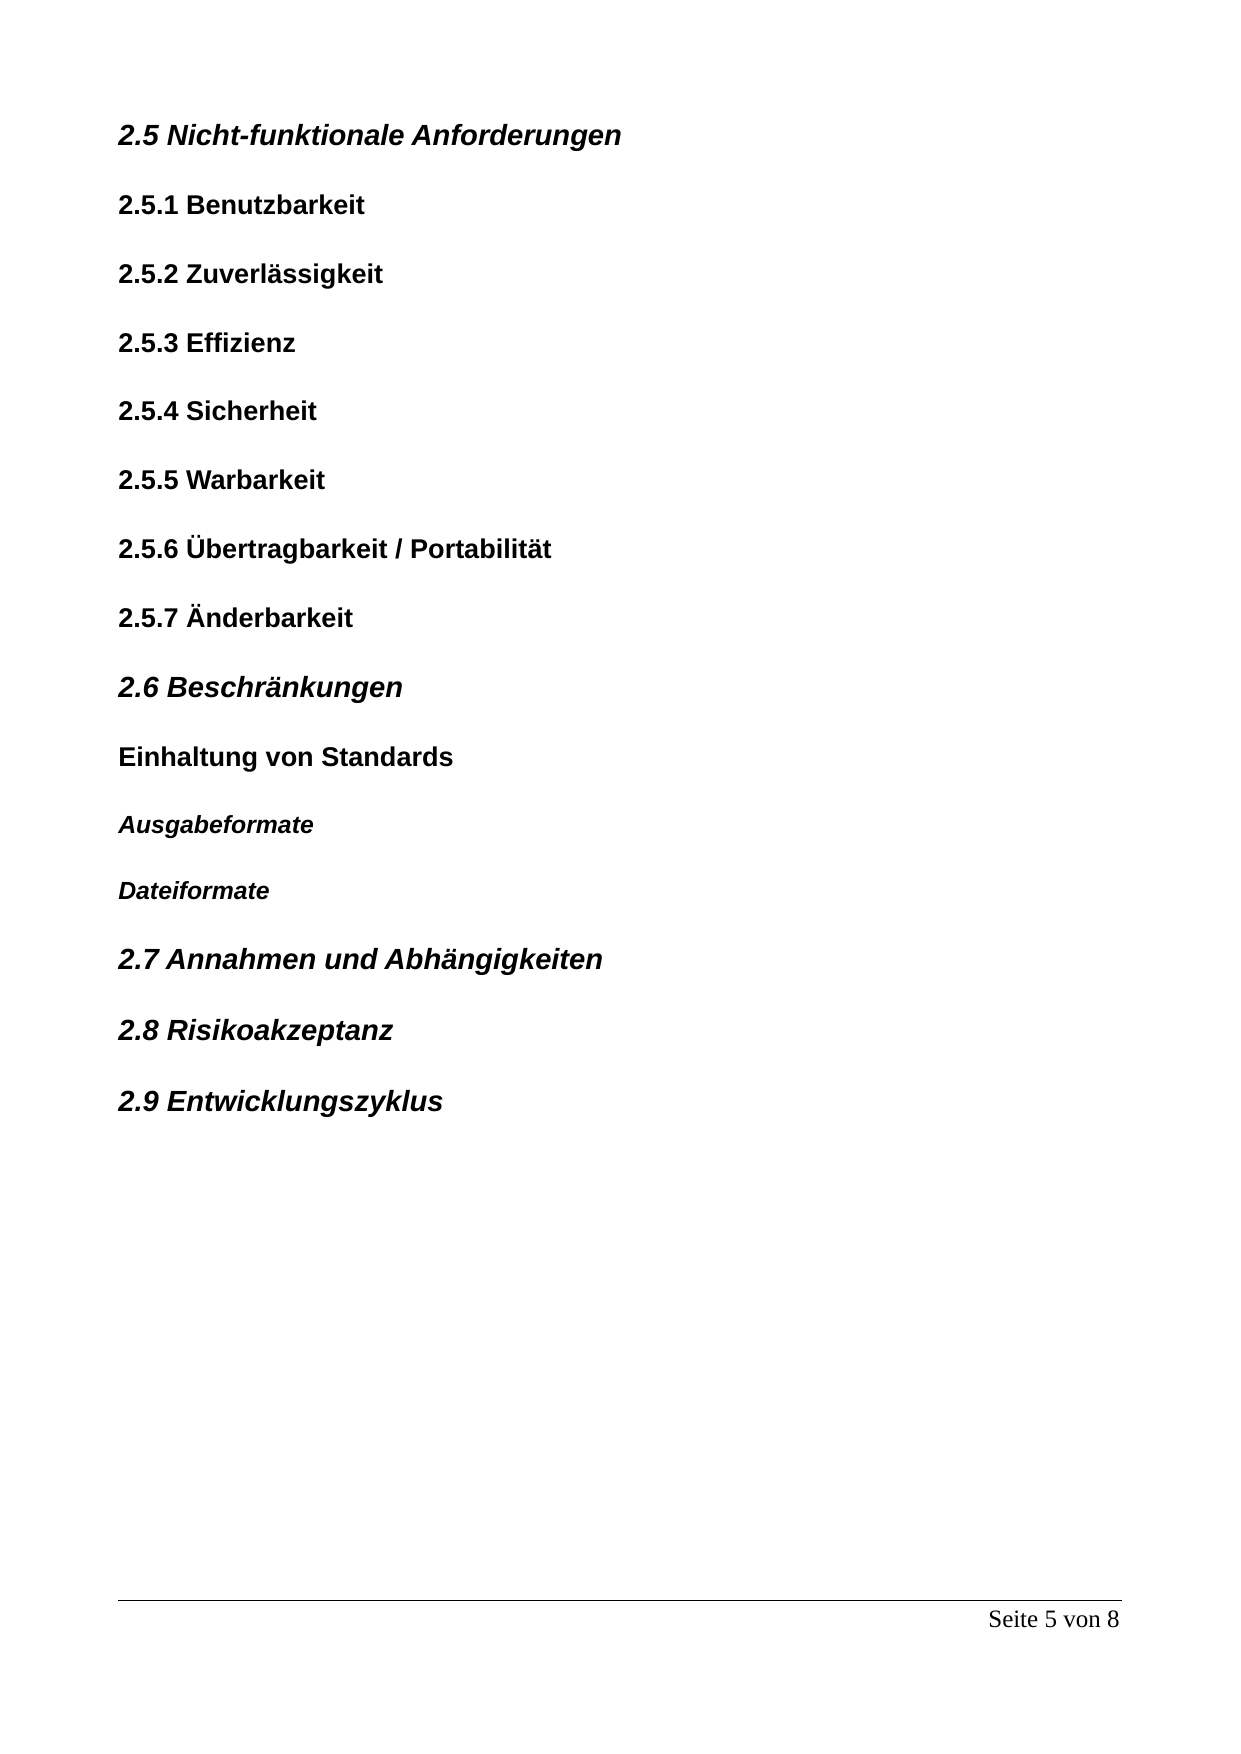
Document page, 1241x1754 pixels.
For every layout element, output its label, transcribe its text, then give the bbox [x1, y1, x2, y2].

subtitle 2.5.4 Sicherheit [118, 395, 1122, 427]
subtitle 2.5.3 Effizienz [118, 327, 1122, 358]
subtitle 2.5.6 Übertragbarkeit / Portabilität [118, 533, 1122, 564]
subtitle Ausgabeformate [118, 810, 1122, 839]
subtitle 2.9 Entwicklungszyklus [118, 1084, 1122, 1118]
subtitle Dateiformate [118, 876, 1122, 905]
subtitle 2.5.5 Warbarkeit [118, 464, 1122, 495]
subtitle 2.6 Beschränkungen [118, 670, 1122, 704]
subtitle 2.8 Risikoakzeptanz [118, 1013, 1122, 1047]
subtitle 2.5.2 Zuverlässigkeit [118, 258, 1122, 289]
subtitle 2.5.1 Benutzbarkeit [118, 189, 1122, 220]
subtitle Einhaltung von Standards [118, 741, 1122, 773]
subtitle 2.7 Annahmen und Abhängigkeiten [118, 942, 1122, 976]
subtitle 2.5 Nicht-funktionale Anforderungen [118, 118, 1122, 152]
subtitle 2.5.7 Änderbarkeit [118, 602, 1122, 633]
